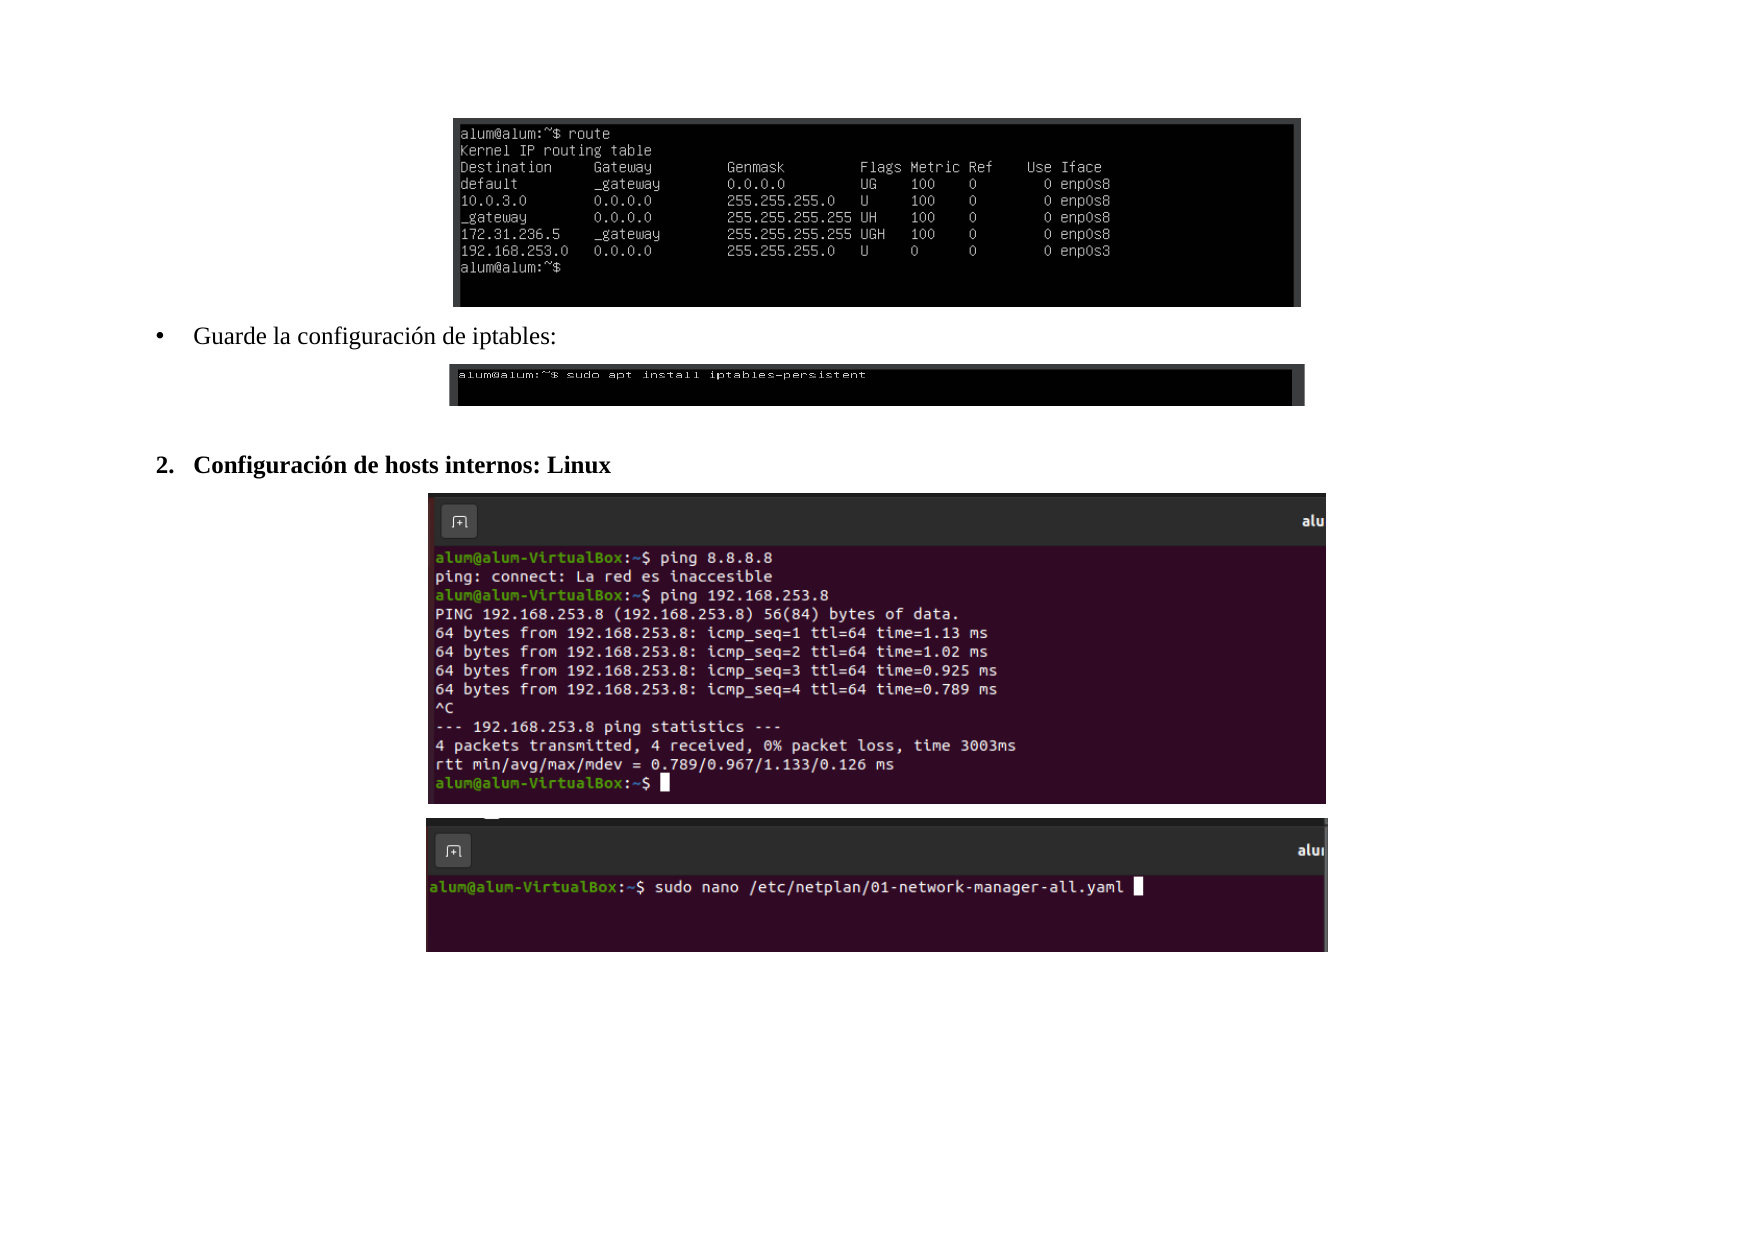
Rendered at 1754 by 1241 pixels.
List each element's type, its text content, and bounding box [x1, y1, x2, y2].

list Guarde la configuración de iptables: [156, 321, 1636, 350]
list Configuración de hosts internos: Linux [156, 450, 1636, 479]
picture [426, 818, 1328, 952]
picture [449, 364, 1305, 406]
picture [453, 118, 1301, 307]
picture [428, 493, 1326, 804]
